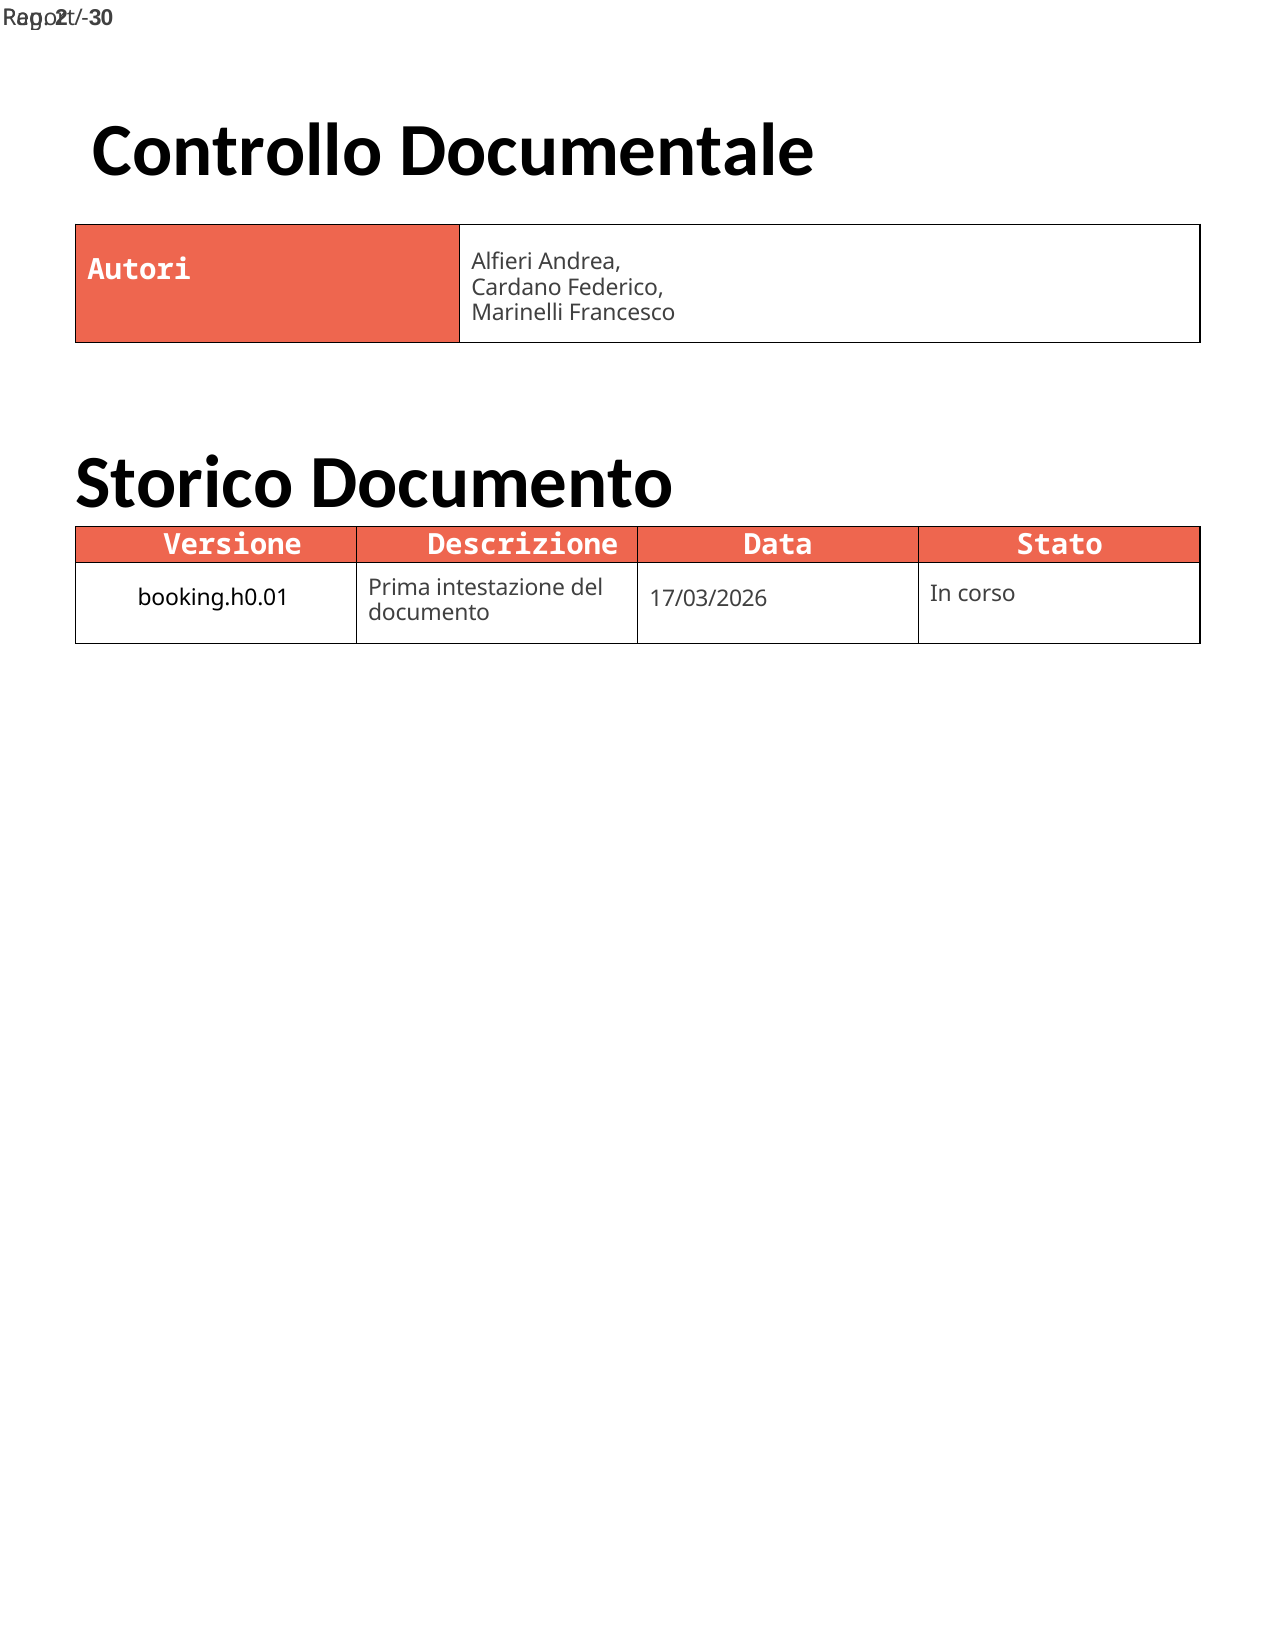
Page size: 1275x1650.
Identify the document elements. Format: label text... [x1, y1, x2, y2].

table_cell Prima intestazione del documento [357, 563, 637, 643]
table_header Stato [919, 527, 1199, 562]
table_header Alfieri Andrea, Cardano Federico, Marinelli Francesco [460, 225, 1199, 342]
table_header Data [638, 527, 918, 562]
text Controllo Documentale [92, 108, 1237, 193]
table_cell 17/03/2026 [638, 563, 918, 643]
text Storico Documento [75, 434, 1237, 526]
table_header Autori [76, 225, 459, 342]
table_header Descrizione [357, 527, 637, 562]
table_header Versione [76, 527, 356, 562]
table_cell booking.h0.01 [76, 563, 356, 643]
table_cell In corso [919, 563, 1199, 643]
